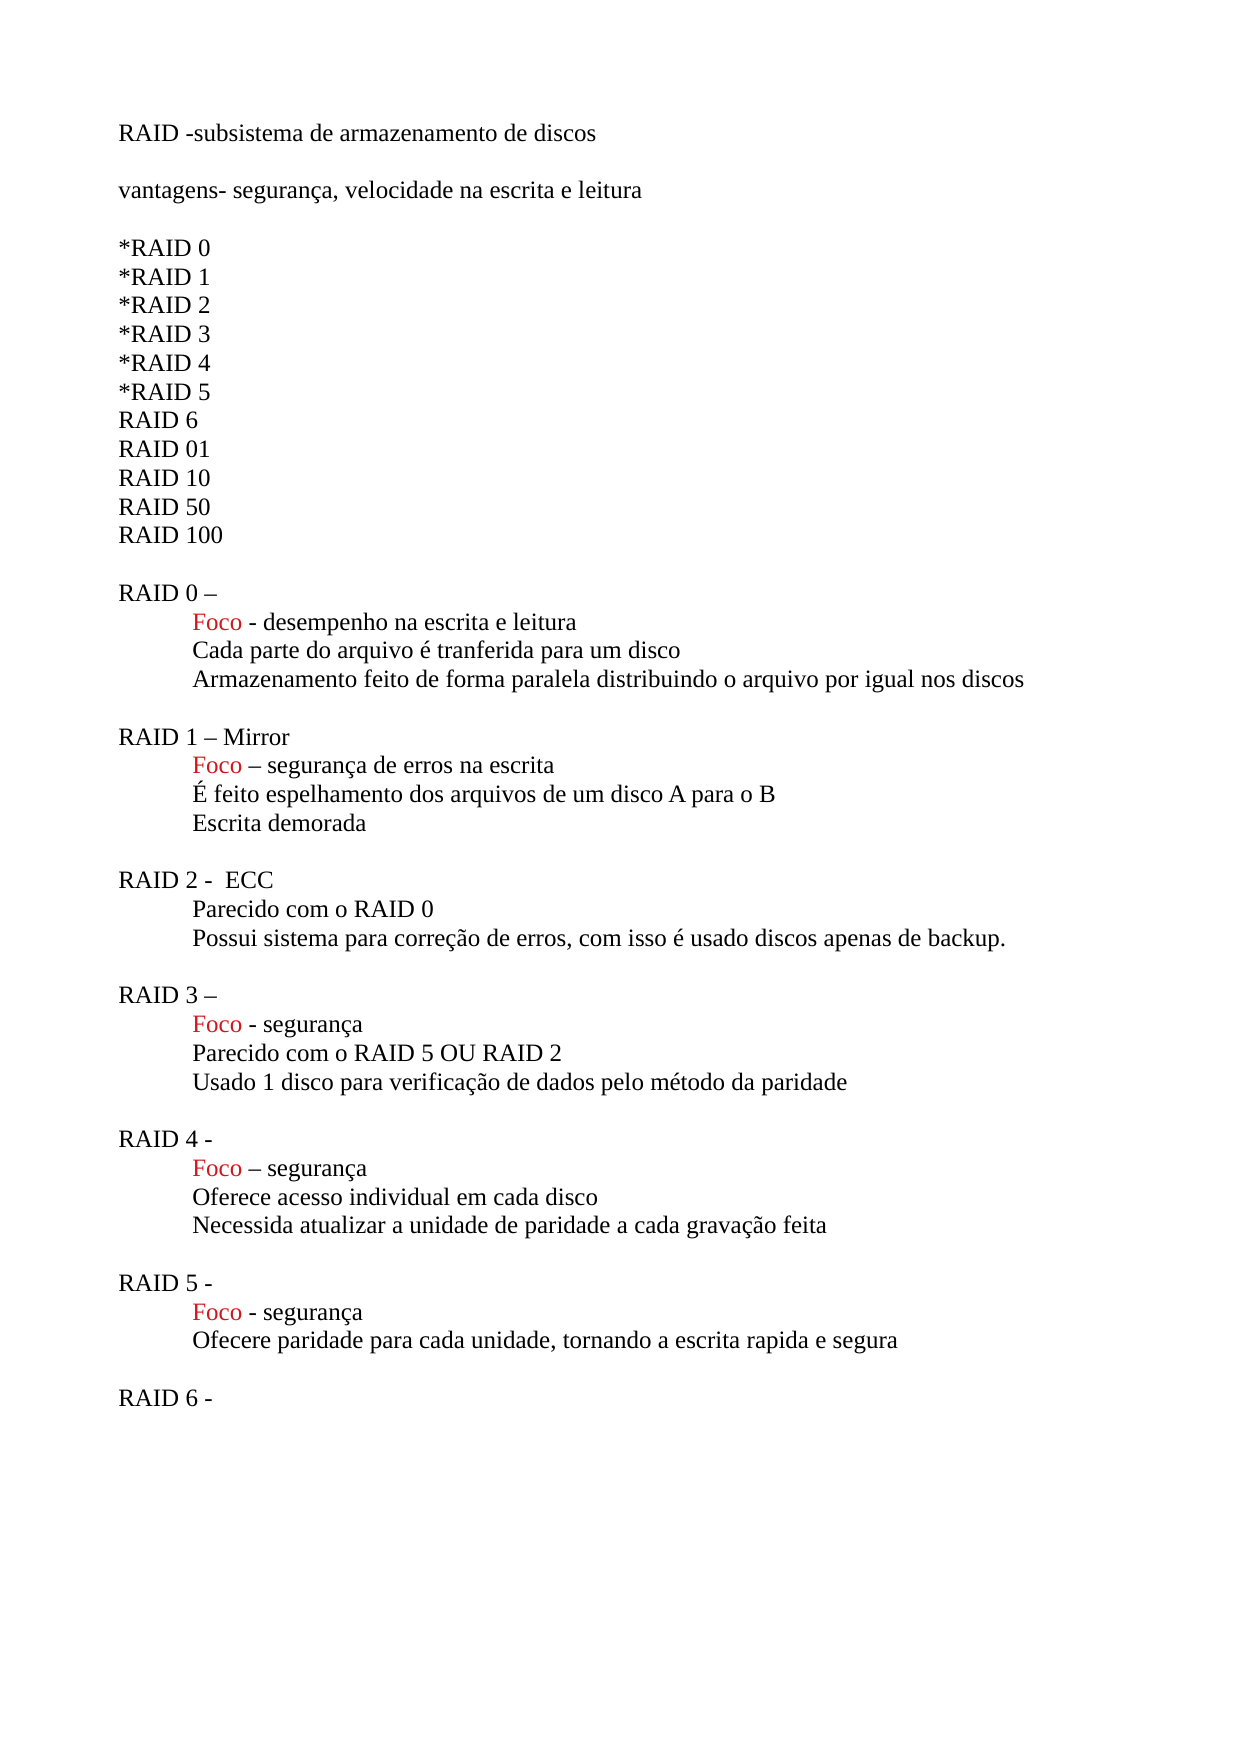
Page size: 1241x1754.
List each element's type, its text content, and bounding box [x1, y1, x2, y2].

text RAID 4 - [118, 1124, 1122, 1153]
text *RAID 4 [118, 348, 1122, 377]
text *RAID 3 [118, 319, 1122, 348]
text RAID 6 - [118, 1383, 1122, 1412]
text Foco – segurança [118, 1153, 1122, 1182]
text Foco - segurança [118, 1009, 1122, 1038]
text Parecido com o RAID 5 OU RAID 2 [118, 1038, 1122, 1067]
text Usado 1 disco para verificação de dados pelo método da paridade [118, 1067, 1122, 1096]
text RAID 50 [118, 492, 1122, 521]
text Foco - segurança [118, 1297, 1122, 1326]
text Escrita demorada [118, 808, 1122, 837]
text RAID 3 – [118, 981, 1122, 1009]
text RAID 6 [118, 406, 1122, 434]
text *RAID 2 [118, 291, 1122, 319]
text RAID 2 - ECC [118, 866, 1122, 894]
text *RAID 0 [118, 233, 1122, 262]
text RAID 10 [118, 463, 1122, 492]
text Necessida atualizar a unidade de paridade a cada gravação feita [118, 1211, 1122, 1239]
text RAID 5 - [118, 1268, 1122, 1297]
text RAID 01 [118, 434, 1122, 463]
text É feito espelhamento dos arquivos de um disco A para o B [118, 779, 1122, 808]
text Foco – segurança de erros na escrita [118, 751, 1122, 779]
text RAID 100 [118, 521, 1122, 549]
text RAID 0 – [118, 578, 1122, 607]
text Cada parte do arquivo é tranferida para um disco Armazenamento feito de forma paralela distribuindo o arquivo por igual nos discos [118, 636, 1122, 693]
text Oferece acesso individual em cada disco [118, 1182, 1122, 1211]
text Parecido com o RAID 0 [118, 894, 1122, 923]
text RAID -subsistema de armazenamento de discos [118, 118, 1122, 147]
text RAID 1 – Mirror [118, 722, 1122, 751]
text *RAID 1 [118, 262, 1122, 291]
text Ofecere paridade para cada unidade, tornando a escrita rapida e segura [118, 1326, 1122, 1354]
text vantagens- segurança, velocidade na escrita e leitura [118, 176, 1122, 204]
text *RAID 5 [118, 377, 1122, 406]
text Foco - desempenho na escrita e leitura [118, 607, 1122, 636]
text Possui sistema para correção de erros, com isso é usado discos apenas de backup. [118, 923, 1122, 952]
